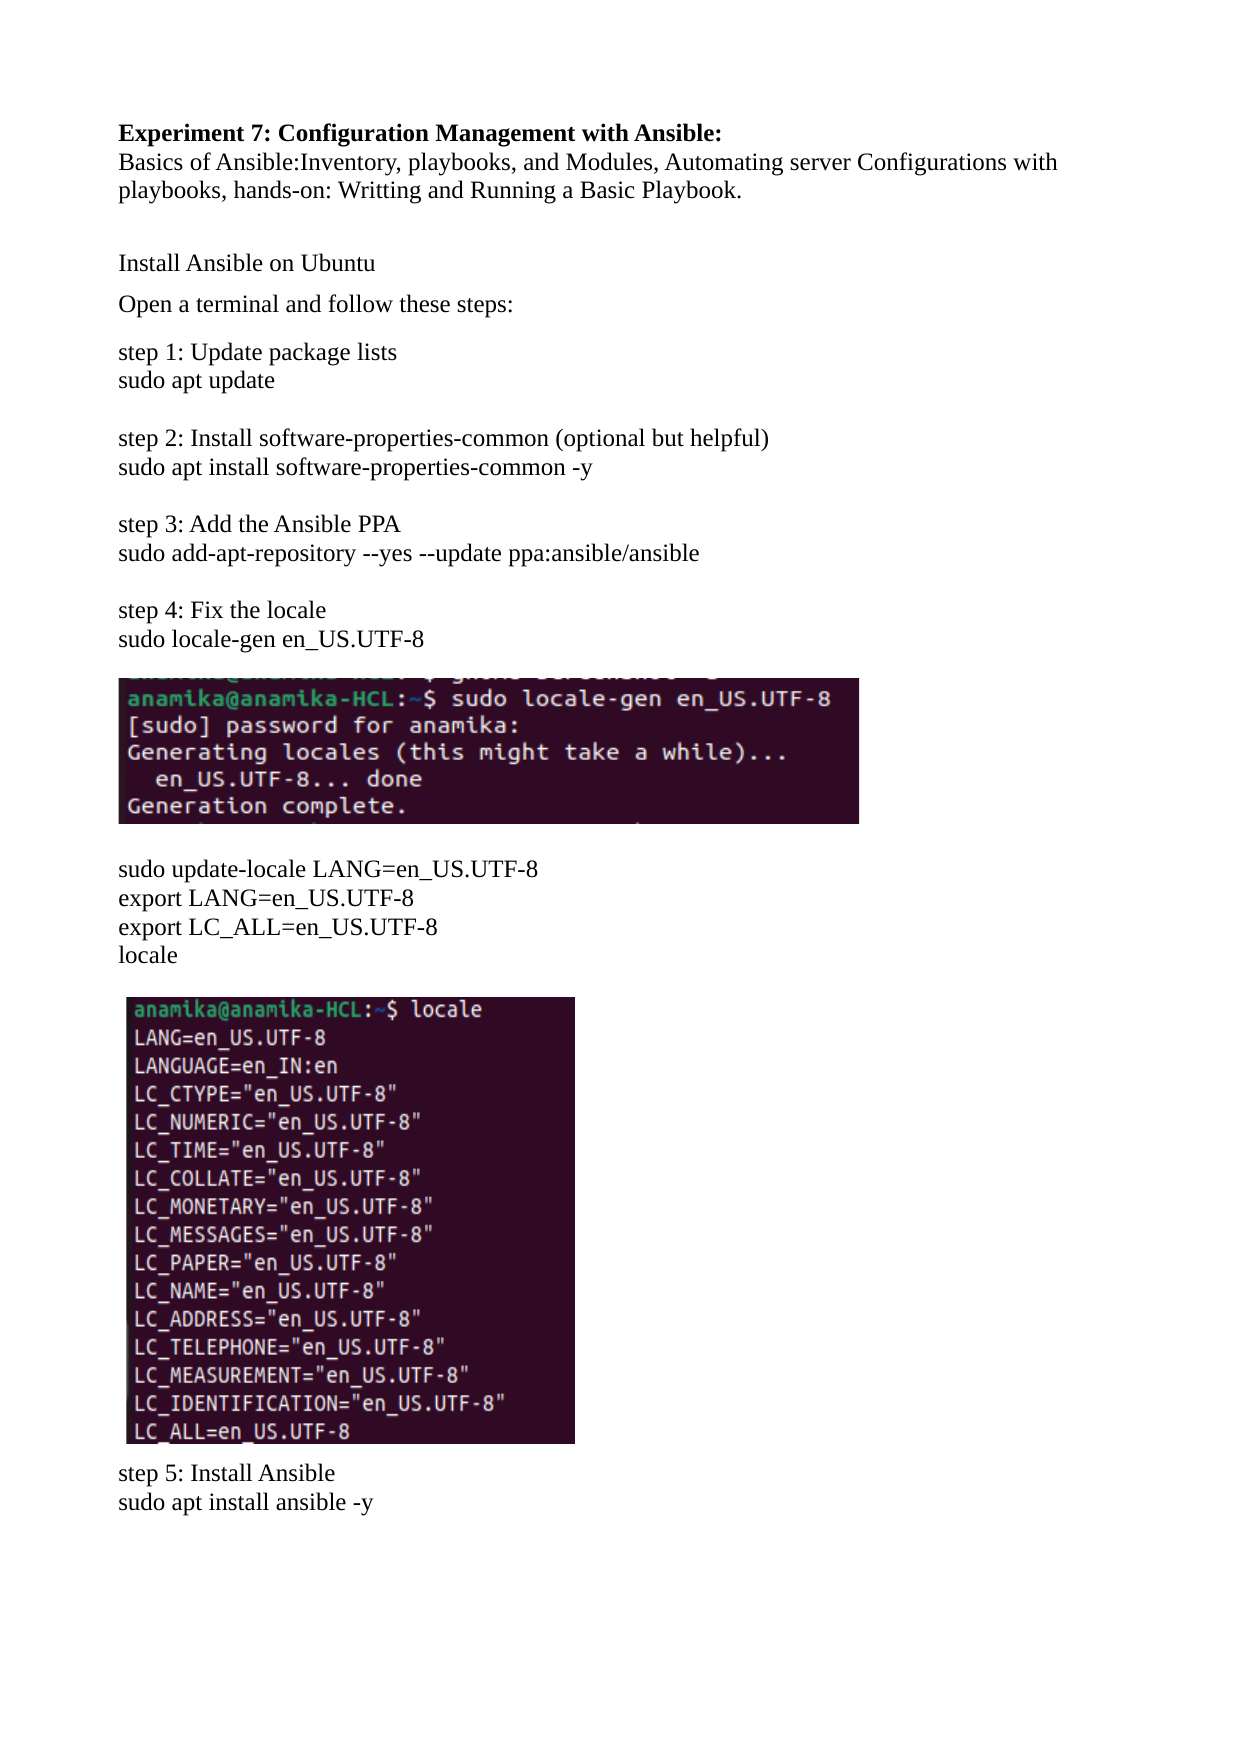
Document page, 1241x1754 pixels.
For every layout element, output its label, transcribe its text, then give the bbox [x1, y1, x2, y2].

text step 3: Add the Ansible PPA [118, 509, 1122, 538]
text sudo update-locale LANG=en_US.UTF-8 [118, 854, 1122, 883]
text export LC_ALL=en_US.UTF-8 [118, 912, 1122, 940]
text step 2: Install software-properties-common (optional but helpful) [118, 423, 1122, 452]
text sudo add-apt-repository --yes --update ppa:ansible/ansible [118, 538, 1122, 567]
text sudo locale-gen en_US.UTF-8 [118, 624, 1122, 653]
picture [118, 678, 860, 824]
text Basics of Ansible:Inventory, playbooks, and Modules, Automating server Configurations with playbooks, hands-on: Writting and Running a Basic Playbook. [118, 147, 1122, 204]
text sudo apt update [118, 365, 1122, 394]
picture [126, 997, 575, 1444]
text export LANG=en_US.UTF-8 [118, 883, 1122, 912]
subtitle Install Ansible on Ubuntu [118, 248, 1122, 276]
text Open a terminal and follow these steps: [118, 289, 1122, 318]
text step 1: Update package lists [118, 337, 1122, 365]
text sudo apt install ansible -y [118, 1487, 1122, 1515]
text sudo apt install software-properties-common -y [118, 452, 1122, 480]
text Experiment 7: Configuration Management with Ansible: [118, 118, 1122, 147]
text step 5: Install Ansible [118, 1458, 1122, 1487]
text step 4: Fix the locale [118, 595, 1122, 624]
text locale [118, 940, 1122, 969]
